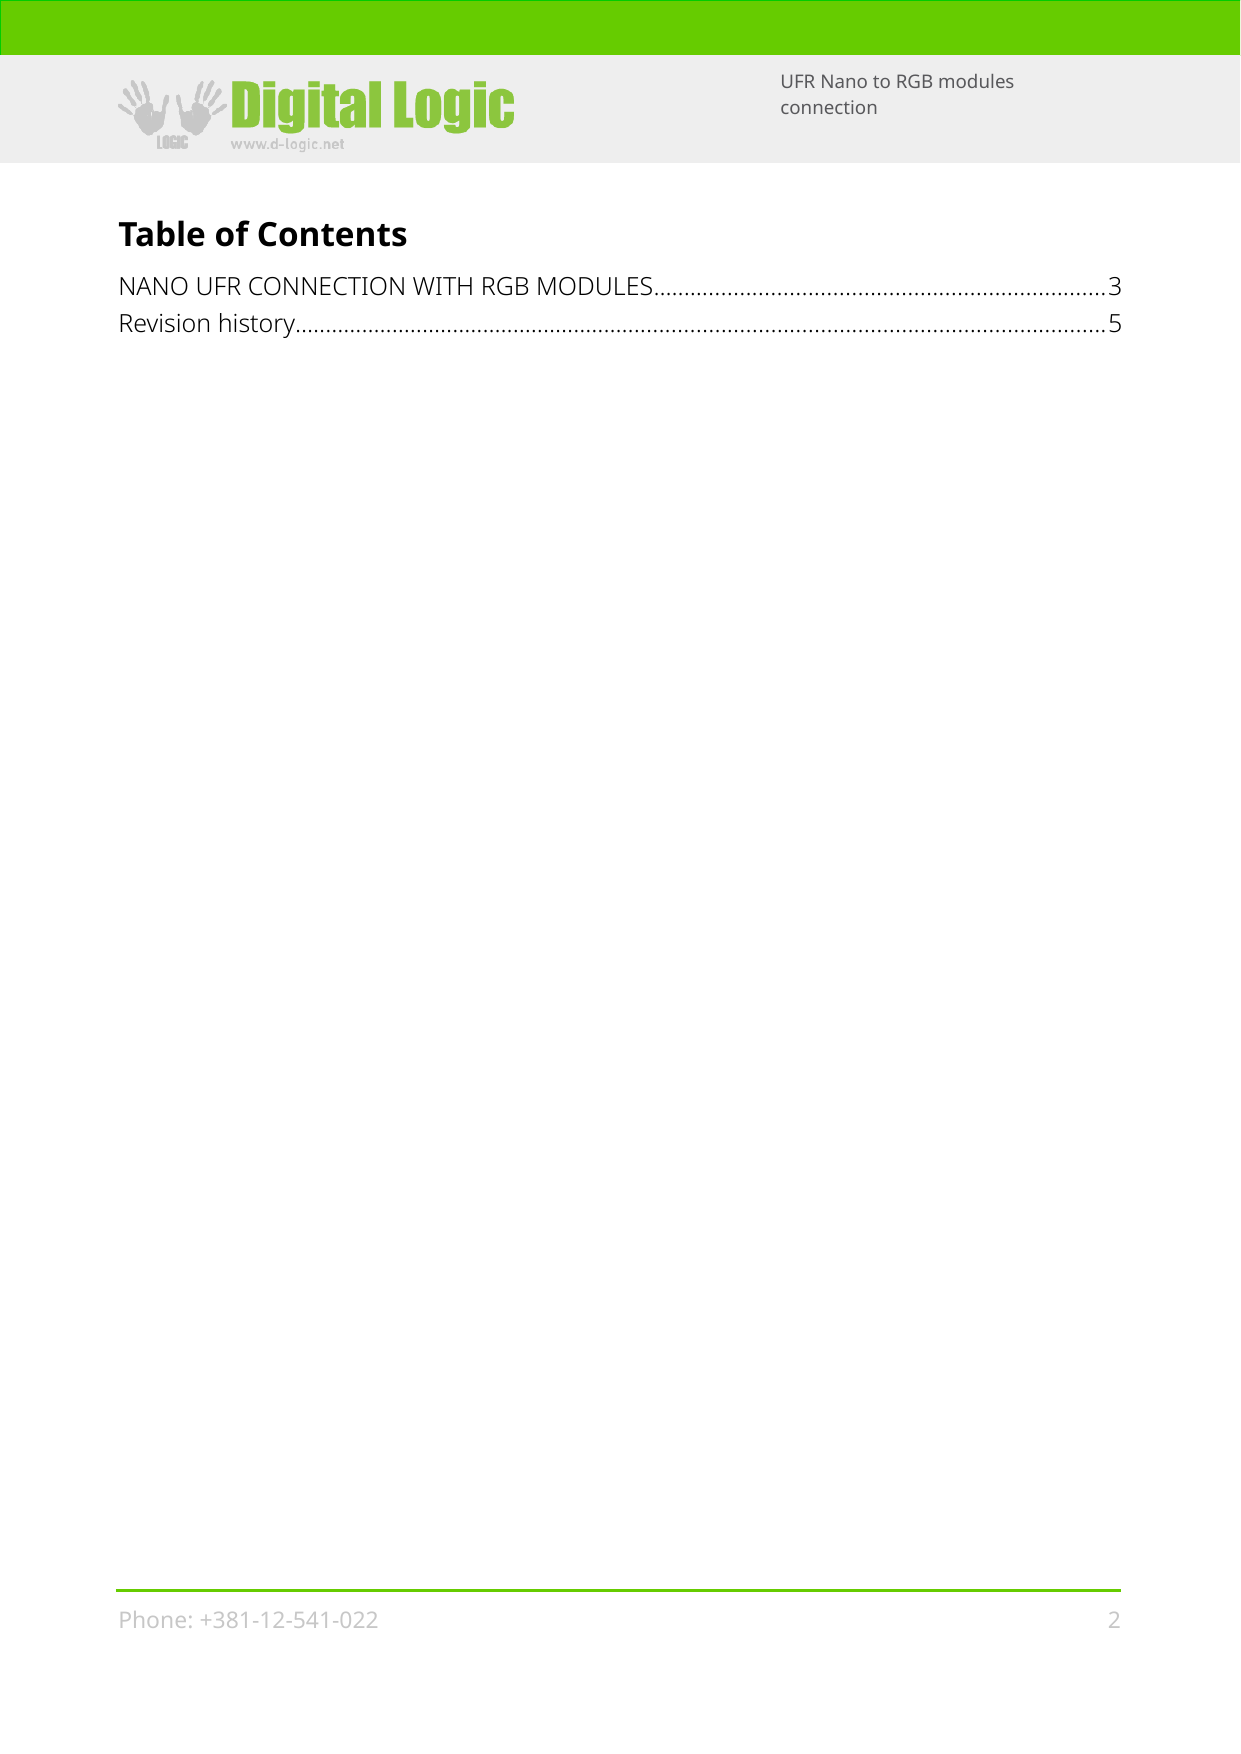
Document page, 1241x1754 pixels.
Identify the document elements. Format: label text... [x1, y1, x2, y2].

text Revision history 5 [118, 305, 1122, 339]
picture [115, 79, 517, 153]
subtitle Table of Contents [118, 210, 1122, 256]
text NANO UFR CONNECTION WITH RGB MODULES 3 [118, 268, 1122, 302]
